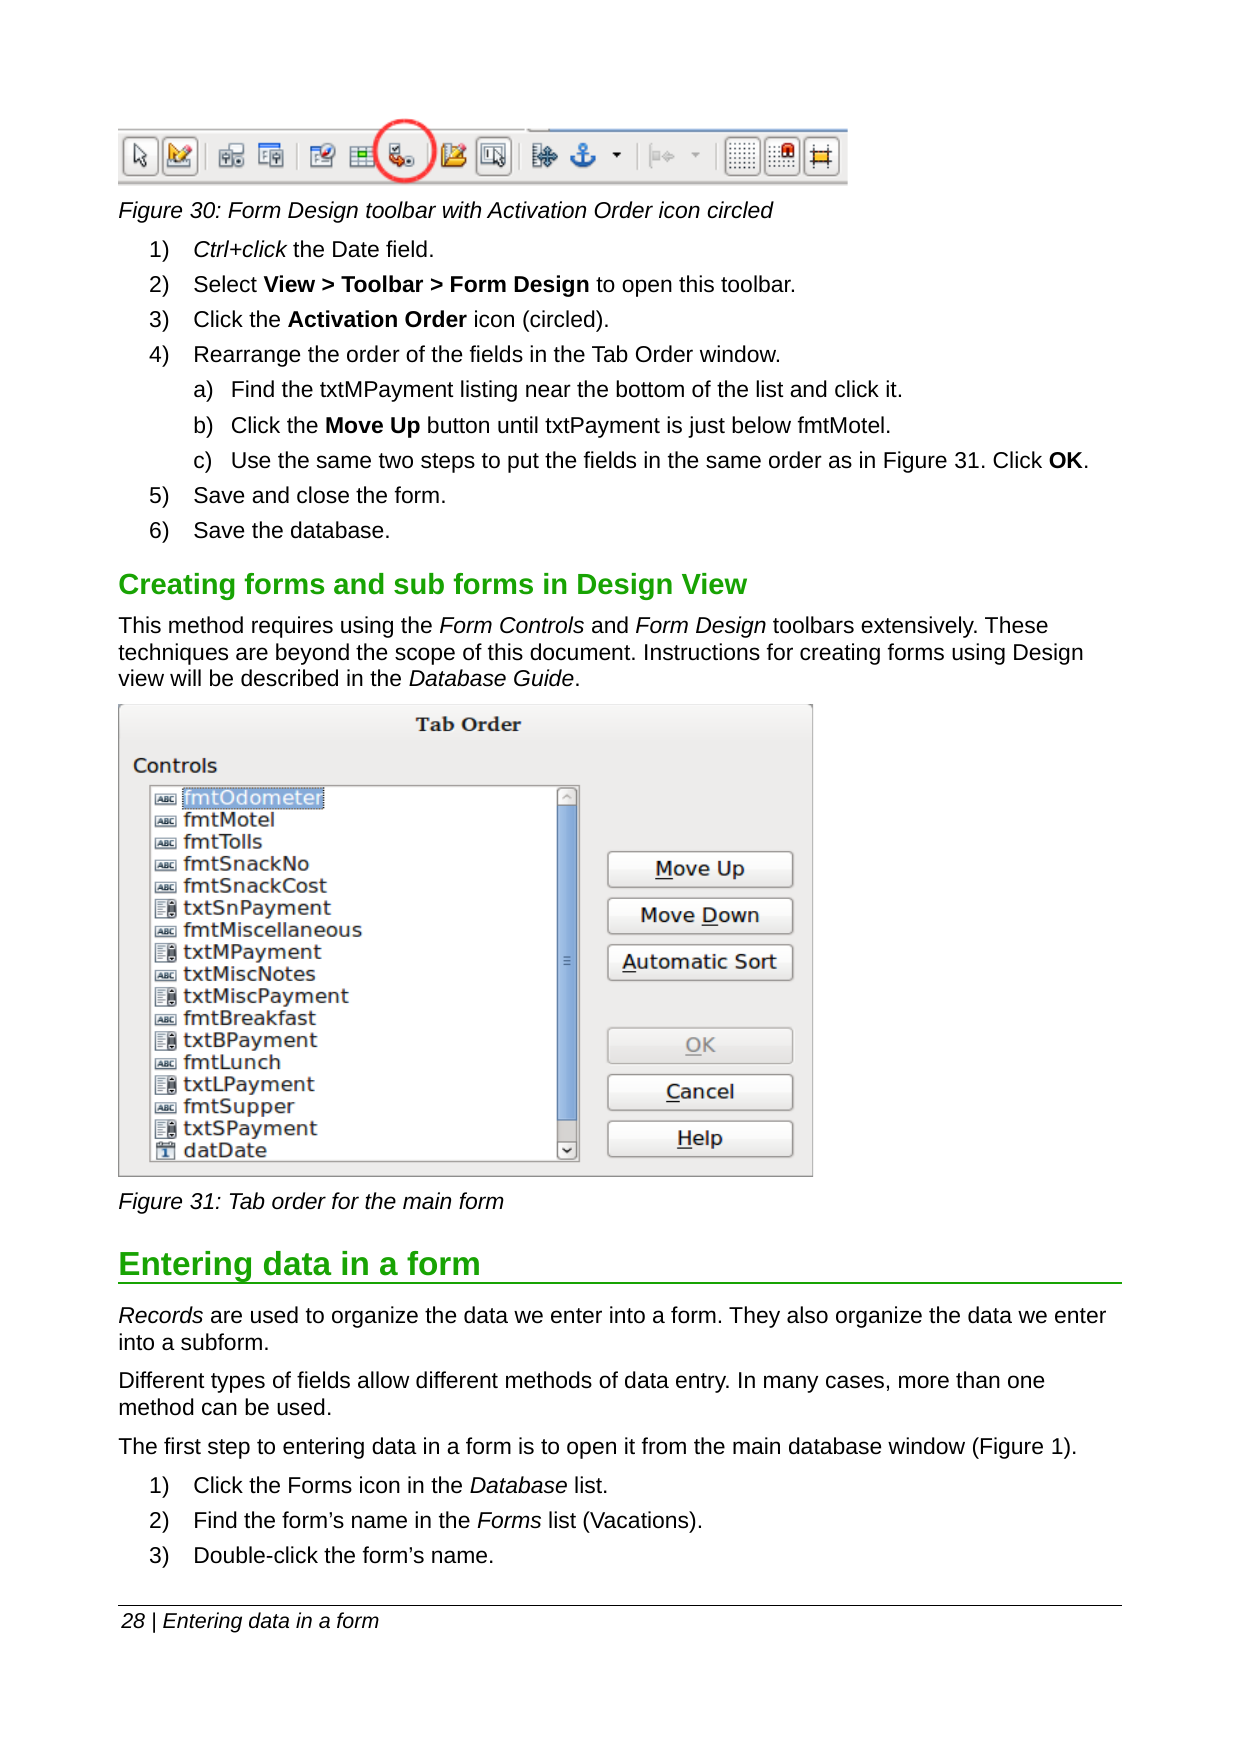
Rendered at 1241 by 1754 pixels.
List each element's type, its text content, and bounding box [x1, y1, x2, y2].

list Find the form’s name in the Forms list (Vacations). [169, 1507, 1122, 1533]
picture [118, 704, 814, 1177]
list Click the Move Up button until txtPayment is just below fmtMotel. [193, 412, 1122, 438]
list Rearrange the order of the fields in the Tab Order window. [169, 341, 1122, 367]
list Save the database. [169, 517, 1122, 543]
subtitle Entering data in a form [118, 1244, 1122, 1282]
list Save and close the form. [169, 482, 1122, 508]
list Use the same two steps to put the fields in the same order as in Figure 31. Click OK. [193, 447, 1122, 473]
text Figure 31: Tab order for the main form [118, 1188, 813, 1214]
list Ctrl+click the Date field. [169, 236, 1122, 262]
list Click the Activation Order icon (circled). [169, 306, 1122, 332]
text This method requires using the Form Controls and Form Design toolbars extensively. These techniques are beyond the scope of this document. Instructions for creating forms using Design view will be described in the Database Guide. [118, 612, 1122, 692]
list Find the txtMPayment listing near the bottom of the list and click it. [193, 376, 1122, 403]
text The first step to entering data in a form is to open it from the main database window (Figure 1). [118, 1433, 1122, 1459]
text Figure 30: Form Design toolbar with Activation Order icon circled [118, 197, 847, 223]
list Double-click the form’s name. [169, 1542, 1122, 1568]
list Select View > Toolbar > Form Design to open this toolbar. [169, 271, 1122, 297]
picture [118, 118, 848, 186]
text Records are used to organize the data we enter into a form. They also organize the data we enter into a subform. [118, 1302, 1122, 1355]
list Click the Forms icon in the Database list. [169, 1472, 1122, 1498]
text Different types of fields allow different methods of data entry. In many cases, more than one method can be used. [118, 1367, 1122, 1420]
subtitle Creating forms and sub forms in Design View [118, 567, 1122, 601]
